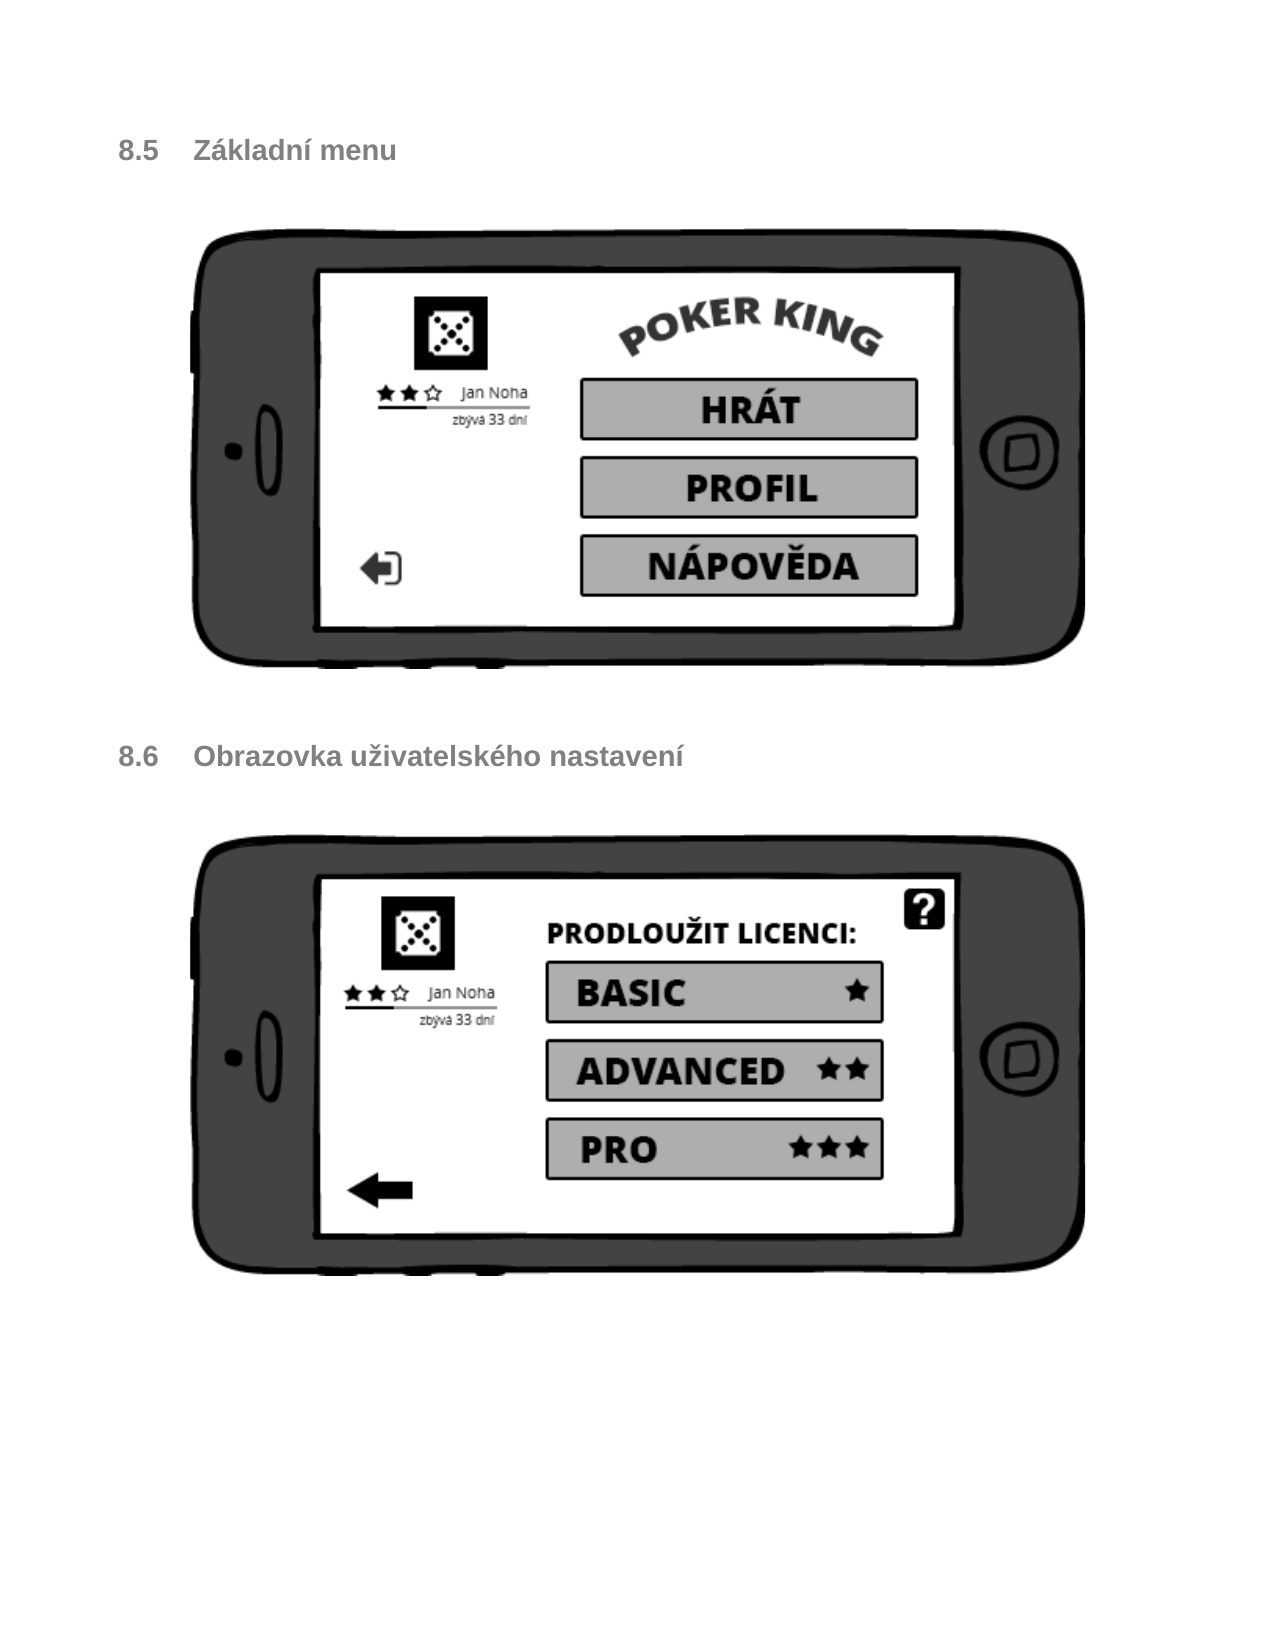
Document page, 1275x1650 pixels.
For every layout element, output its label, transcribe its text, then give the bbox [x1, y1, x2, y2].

subtitle Základní menu [118, 133, 1157, 166]
picture [190, 834, 1086, 1276]
subtitle Obrazovka uživatelského nastavení [118, 739, 1157, 772]
picture [190, 228, 1086, 669]
